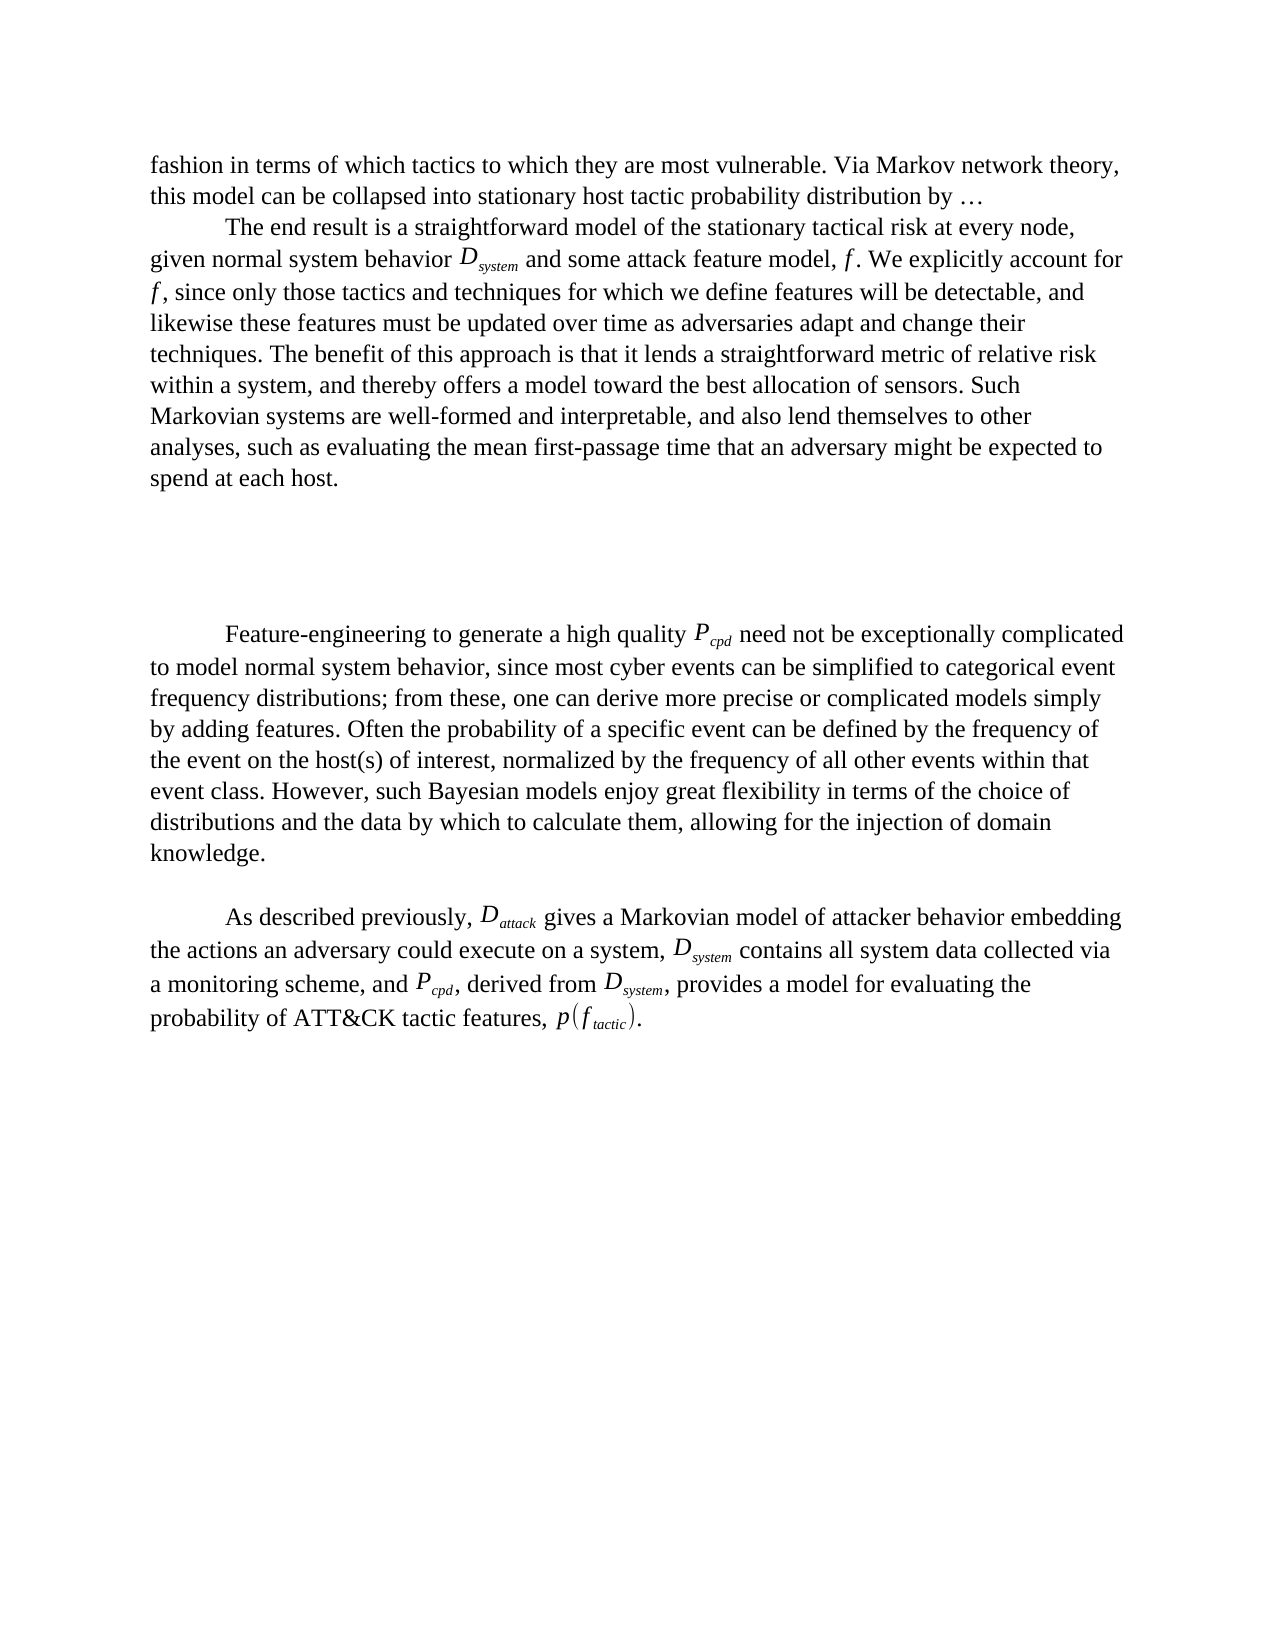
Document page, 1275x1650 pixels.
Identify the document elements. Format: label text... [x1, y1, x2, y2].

text The end result is a straightforward model of the stationary tactical risk at every node, given normal system behavior and some attack feature model, . We explicitly account for , since only those tactics and techniques for which we define features will be detectable, and likewise these features must be updated over time as adversaries adapt and change their techniques. The benefit of this approach is that it lends a straightforward metric of relative risk within a system, and thereby offers a model toward the best allocation of sensors. Such Markovian systems are well-formed and interpretable, and also lend themselves to other analyses, such as evaluating the mean first-passage time that an adversary might be expected to spend at each host. [150, 212, 1125, 492]
text Feature-engineering to generate a high quality need not be exceptionally complicated to model normal system behavior, since most cyber events can be simplified to categorical event frequency distributions; from these, one can derive more precise or complicated models simply by adding features. Often the probability of a specific event can be defined by the frequency of the event on the host(s) of interest, normalized by the frequency of all other events within that event class. However, such Bayesian models enjoy great flexibility in terms of the choice of distributions and the data by which to calculate them, allowing for the injection of domain knowledge. [150, 618, 1125, 867]
text As described previously, gives a Markovian model of attacker behavior embedding the actions an adversary could execute on a system, contains all system data collected via a monitoring scheme, and , derived from , provides a model for evaluating the probability of ATT&CK tactic features, . [150, 900, 1125, 1033]
text fashion in terms of which tactics to which they are most vulnerable. Via Markov network theory, this model can be collapsed into stationary host tactic probability distribution by … [150, 150, 1125, 210]
